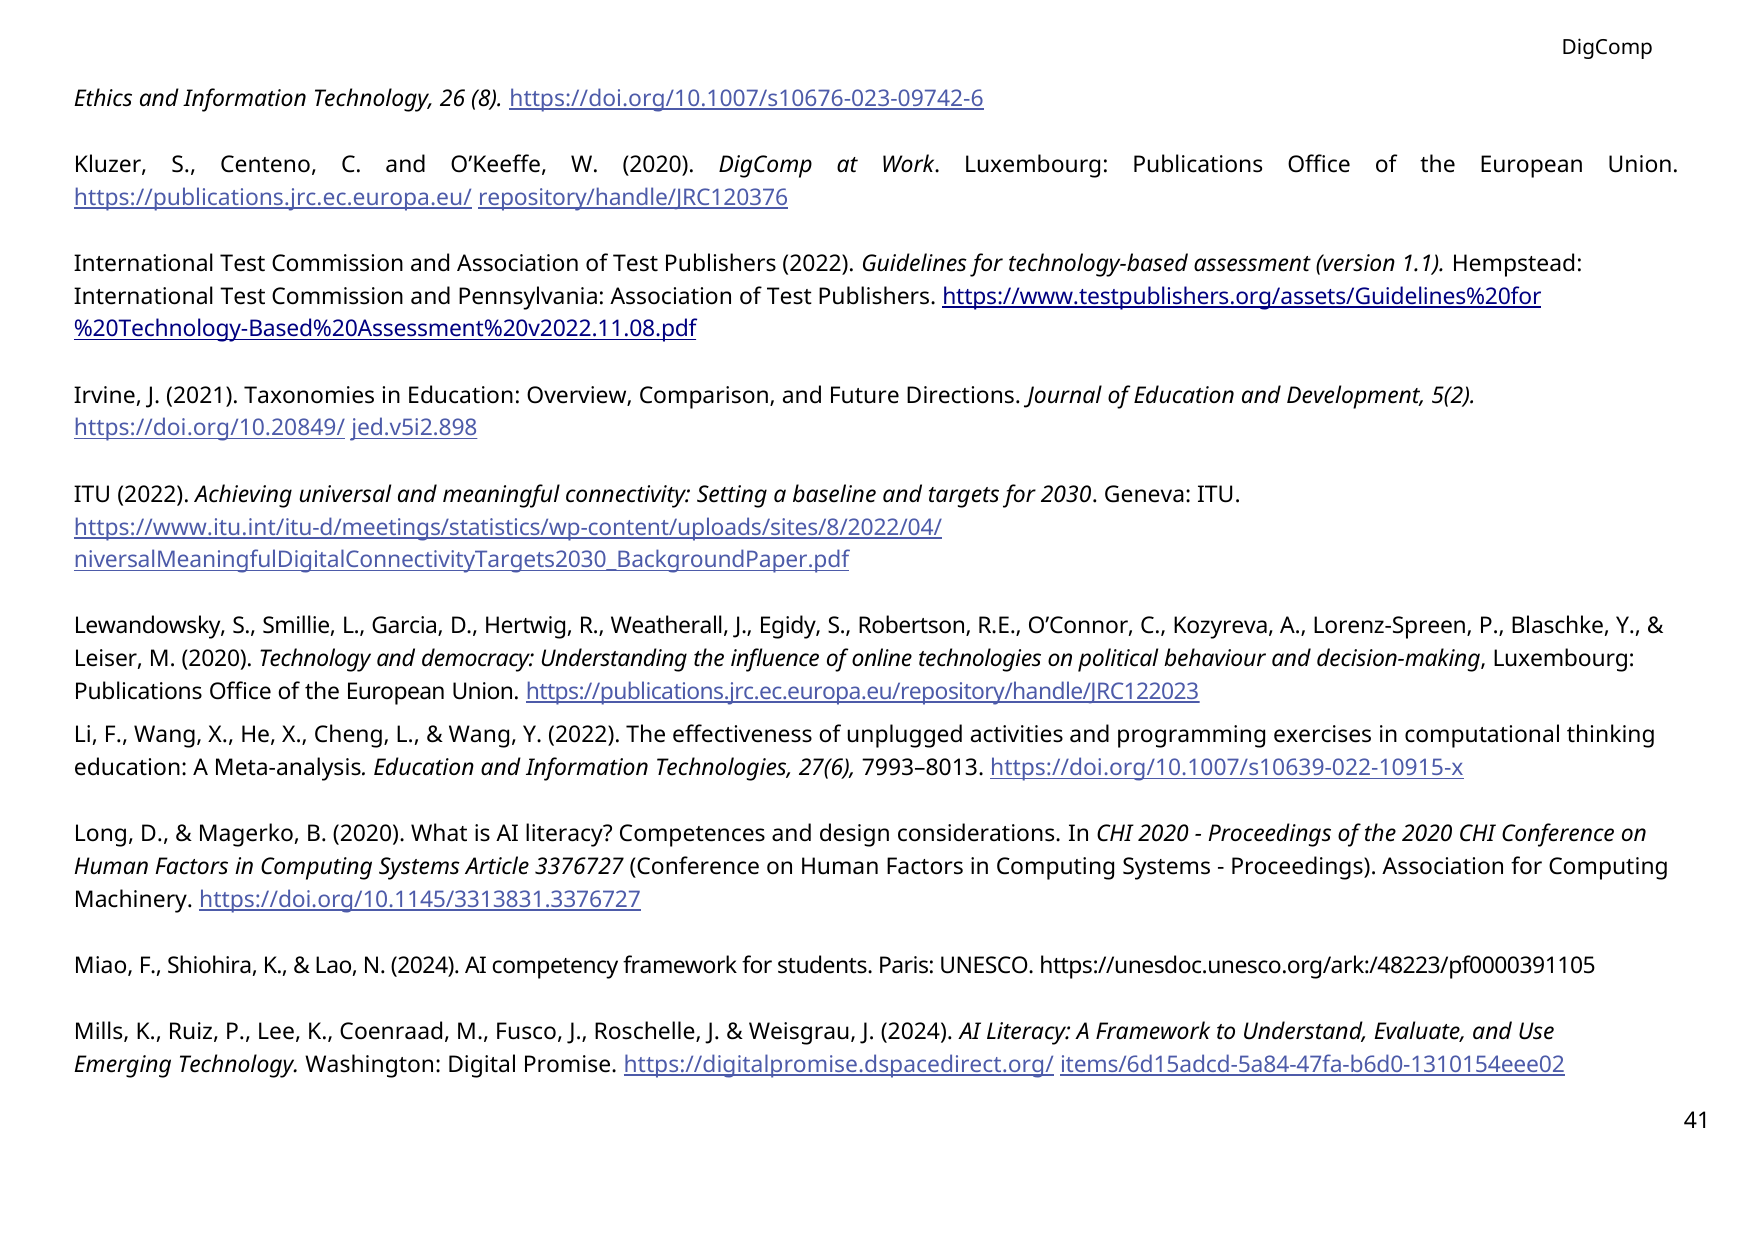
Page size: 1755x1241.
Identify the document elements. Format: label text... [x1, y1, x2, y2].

text Lewandowsky, S., Smillie, L., Garcia, D., Hertwig, R., Weatherall, J., Egidy, S., Robertson, R.E., O’Connor, C., Kozyreva, A., Lorenz-Spreen, P., Blaschke, Y., & Leiser, M. (2020). Technology and democracy: Understanding the influence of online technologies on political behaviour and decision-making, Luxembourg: Publications Office of the European Union. https://publications.jrc.ec.europa.eu/repository/handle/JRC122023 [74, 609, 1710, 706]
text Long, D., & Magerko, B. (2020). What is AI literacy? Competences and design considerations. In CHI 2020 - Proceedings of the 2020 CHI Conference on Human Factors in Computing Systems Article 3376727 (Conference on Human Factors in Computing Systems - Proceedings). Association for Computing Machinery. https://doi.org/10.1145/3313831.3376727 [74, 817, 1671, 914]
text ITU (2022). Achieving universal and meaningful connectivity: Setting a baseline and targets for 2030. Geneva: ITU. https://www.itu.int/itu-d/meetings/statistics/wp-content/uploads/sites/8/2022/04/ niversalMeaningfulDigitalConnectivityTargets2030_BackgroundPaper.pdf [74, 478, 1590, 574]
text Miao, F., Shiohira, K., & Lao, N. (2024). AI competency framework for students. Paris: UNESCO. https://unesdoc.unesco.org/ark:/48223/pf0000391105 [74, 949, 1671, 980]
text Kluzer, S., Centeno, C. and O’Keeffe, W. (2020). DigComp at Work. Luxembourg: Publications Office of the European Union. https://publications.jrc.ec.europa.eu/ repository/handle/JRC120376 [74, 148, 1678, 212]
text Mills, K., Ruiz, P., Lee, K., Coenraad, M., Fusco, J., Roschelle, J. & Weisgrau, J. (2024). AI Literacy: A Framework to Understand, Evaluate, and Use Emerging Technology. Washington: Digital Promise. https://digitalpromise.dspacedirect.org/ items/6d15adcd-5a84-47fa-b6d0-1310154eee02 [74, 1015, 1654, 1079]
text Irvine, J. (2021). Taxonomies in Education: Overview, Comparison, and Future Directions. Journal of Education and Development, 5(2). https://doi.org/10.20849/ jed.v5i2.898 [74, 378, 1710, 443]
text Ethics and Information Technology, 26 (8). https://doi.org/10.1007/s10676-023-09742-6 [74, 82, 1693, 113]
text International Test Commission and Association of Test Publishers (2022). Guidelines for technology-based assessment (version 1.1). Hempstead: International Test Commission and Pennsylvania: Association of Test Publishers. https://www.testpublishers.org/assets/Guidelines%20for%20Technology-Based%20Assessment%20v2022.11.08.pdf [74, 247, 1695, 344]
text Li, F., Wang, X., He, X., Cheng, L., & Wang, Y. (2022). The effectiveness of unplugged activities and programming exercises in computational thinking education: A Meta-analysis. Education and Information Technologies, 27(6), 7993–8013. https://doi.org/10.1007/s10639-022-10915-x [74, 718, 1671, 782]
